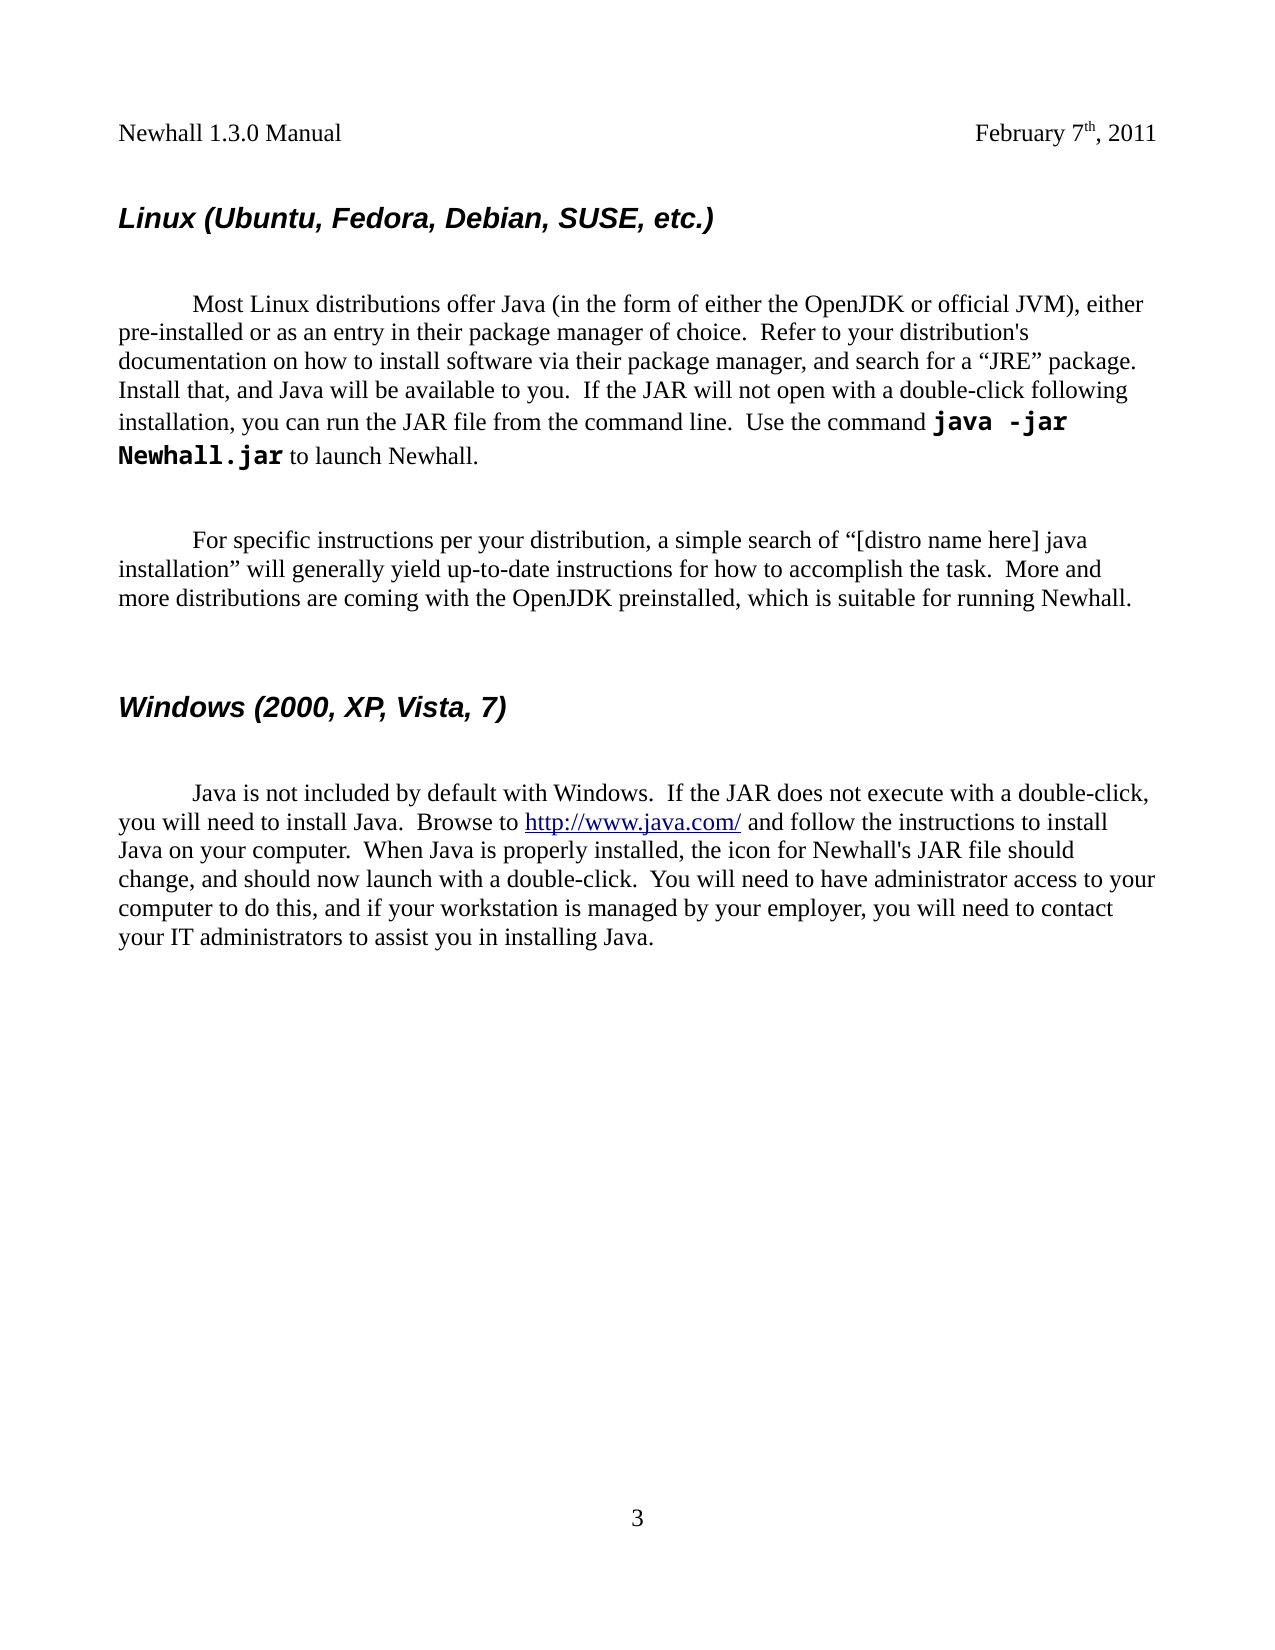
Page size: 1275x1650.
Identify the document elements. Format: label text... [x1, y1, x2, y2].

subtitle Linux (Ubuntu, Fedora, Debian, SUSE, etc.) [118, 201, 1157, 235]
text Most Linux distributions offer Java (in the form of either the OpenJDK or official JVM), either pre-installed or as an entry in their package manager of choice. Refer to your distribution's documentation on how to install software via their package manager, and search for a “JRE” package. Install that, and Java will be available to you. If the JAR will not open with a double-click following installation, you can run the JAR file from the command line. Use the command java -jar Newhall.jar to launch Newhall. [118, 289, 1157, 472]
text For specific instructions per your distribution, a simple search of “[distro name here] java installation” will generally yield up-to-date instructions for how to accomplish the task. More and more distributions are coming with the OpenJDK preinstalled, which is suitable for running Newhall. [118, 526, 1157, 612]
text Java is not included by default with Windows. If the JAR does not execute with a double-click, you will need to install Java. Browse to http://www.java.com/ and follow the instructions to install Java on your computer. When Java is properly installed, the icon for Newhall's JAR file should change, and should now launch with a double-click. You will need to have administrator access to your computer to do this, and if your workstation is managed by your employer, you will need to contact your IT administrators to assist you in installing Java. [118, 778, 1157, 950]
subtitle Windows (2000, XP, Vista, 7) [118, 691, 1157, 724]
